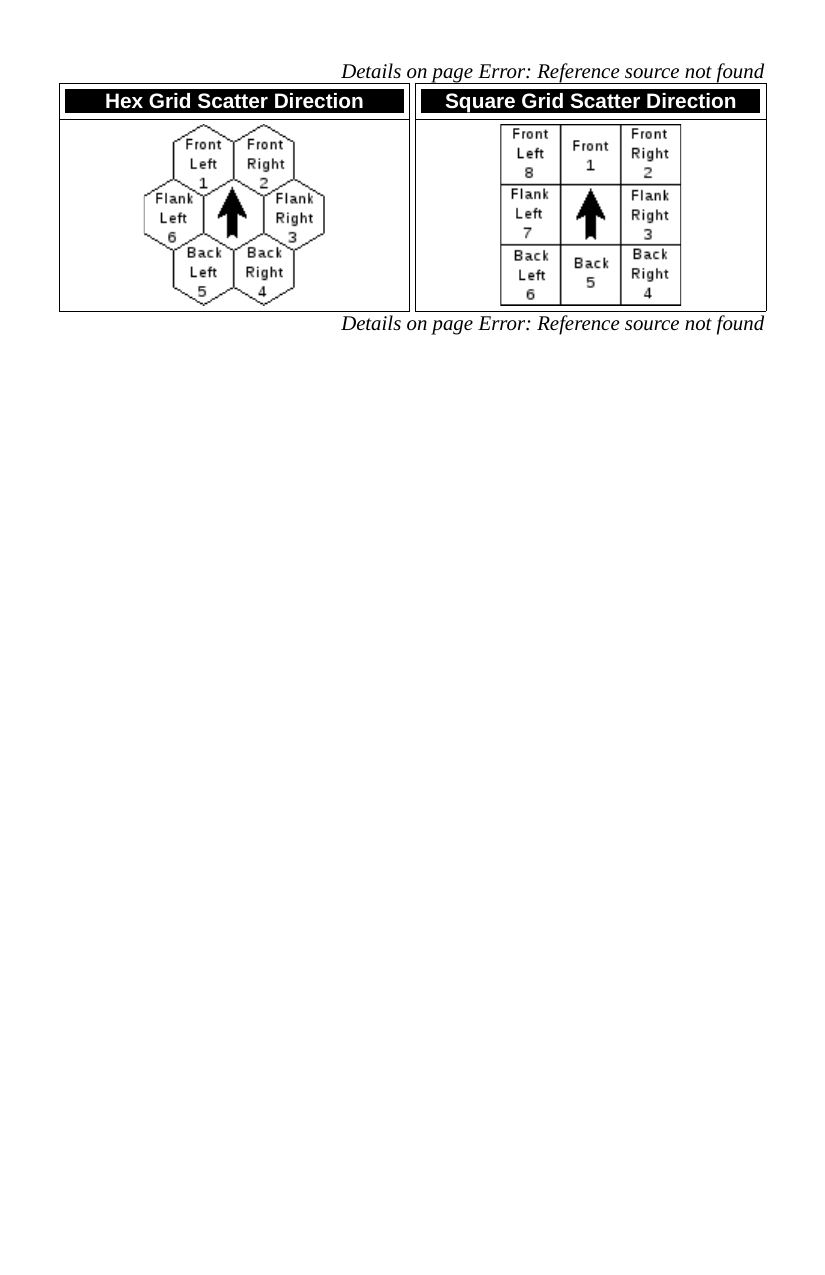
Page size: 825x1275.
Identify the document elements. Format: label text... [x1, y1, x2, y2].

table_header Hex Grid Scatter Direction [60, 84, 409, 119]
table_cell [416, 120, 766, 311]
text Details on page Error: Reference source not found [59, 311, 766, 335]
table_header Square Grid Scatter Direction [416, 84, 766, 119]
picture [500, 124, 682, 306]
picture [143, 124, 325, 306]
text Details on page Error: Reference source not found [59, 59, 766, 83]
table_cell [60, 120, 409, 311]
